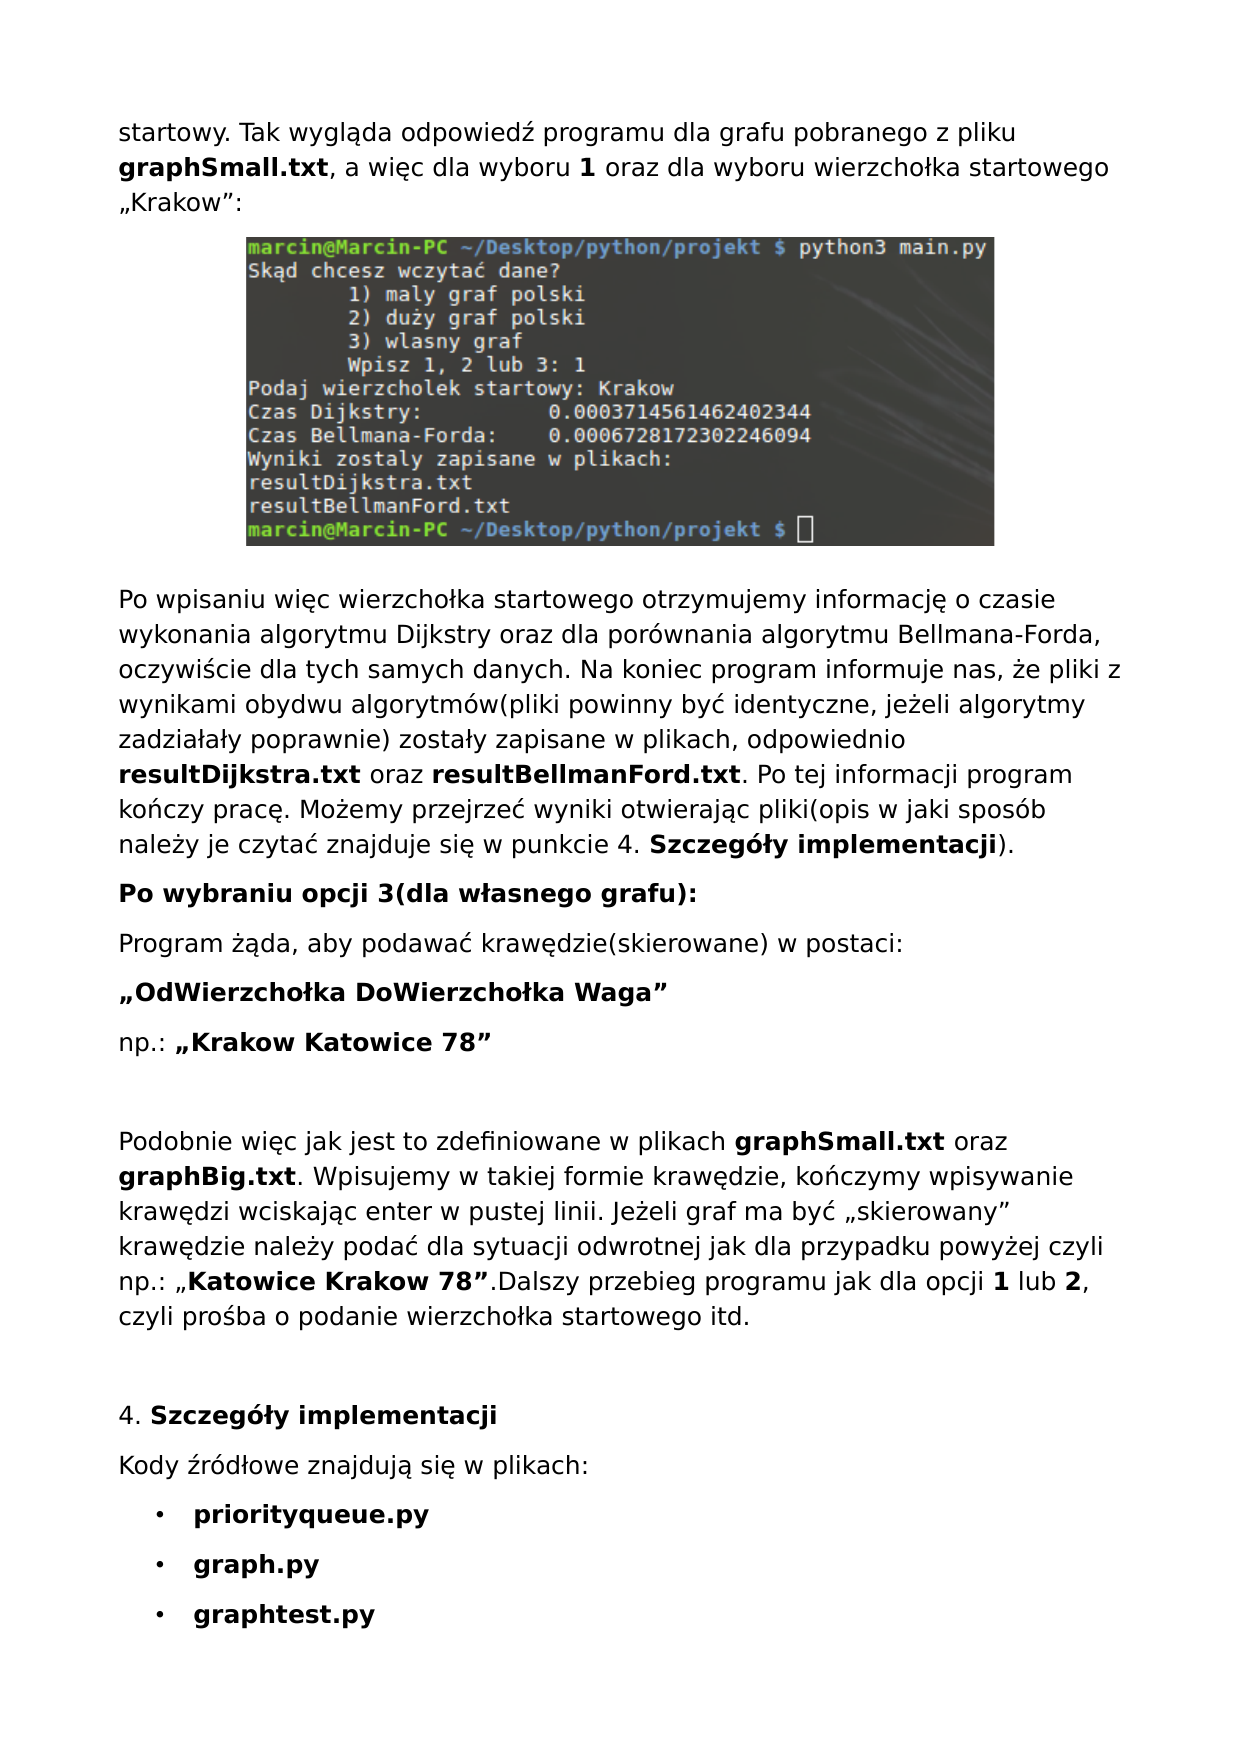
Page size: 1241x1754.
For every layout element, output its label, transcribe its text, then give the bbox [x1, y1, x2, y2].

text „OdWierzchołka DoWierzchołka Waga” [118, 978, 1122, 1008]
text Program żąda, aby podawać krawędzie(skierowane) w postaci: [118, 929, 1122, 958]
picture [246, 237, 995, 546]
text startowy. Tak wygląda odpowiedź programu dla grafu pobranego z pliku graphSmall.txt, a więc dla wyboru 1 oraz dla wyboru wierzchołka startowego „Krakow”: [118, 118, 1122, 217]
text Po wpisaniu więc wierzchołka startowego otrzymujemy informację o czasie wykonania algorytmu Dijkstry oraz dla porównania algorytmu Bellmana-Forda, oczywiście dla tych samych danych. Na koniec program informuje nas, że pliki z wynikami obydwu algorytmów(pliki powinny być identyczne, jeżeli algorytmy zadziałały poprawnie) zostały zapisane w plikach, odpowiednio resultDijkstra.txt oraz resultBellmanFord.txt. Po tej informacji program kończy pracę. Możemy przejrzeć wyniki otwierając pliki(opis w jaki sposób należy je czytać znajduje się w punkcie 4. Szczegóły implementacji). [118, 585, 1122, 859]
text np.: „Krakow Katowice 78” [118, 1028, 1122, 1057]
text Podobnie więc jak jest to zdefiniowane w plikach graphSmall.txt oraz graphBig.txt. Wpisujemy w takiej formie krawędzie, kończymy wpisywanie krawędzi wciskając enter w pustej linii. Jeżeli graf ma być „skierowany” krawędzie należy podać dla sytuacji odwrotnej jak dla przypadku powyżej czyli np.: „Katowice Krakow 78”.Dalszy przebieg programu jak dla opcji 1 lub 2, czyli prośba o podanie wierzchołka startowego itd. [118, 1127, 1122, 1331]
text Kody źródłowe znajdują się w plikach: [118, 1451, 1122, 1480]
text 4. Szczegóły implementacji [118, 1401, 1122, 1431]
list graph.py [156, 1550, 1122, 1579]
list priorityqueue.py [156, 1501, 1122, 1530]
list graphtest.py [156, 1600, 1122, 1629]
text Po wybraniu opcji 3(dla własnego grafu): [118, 879, 1122, 908]
